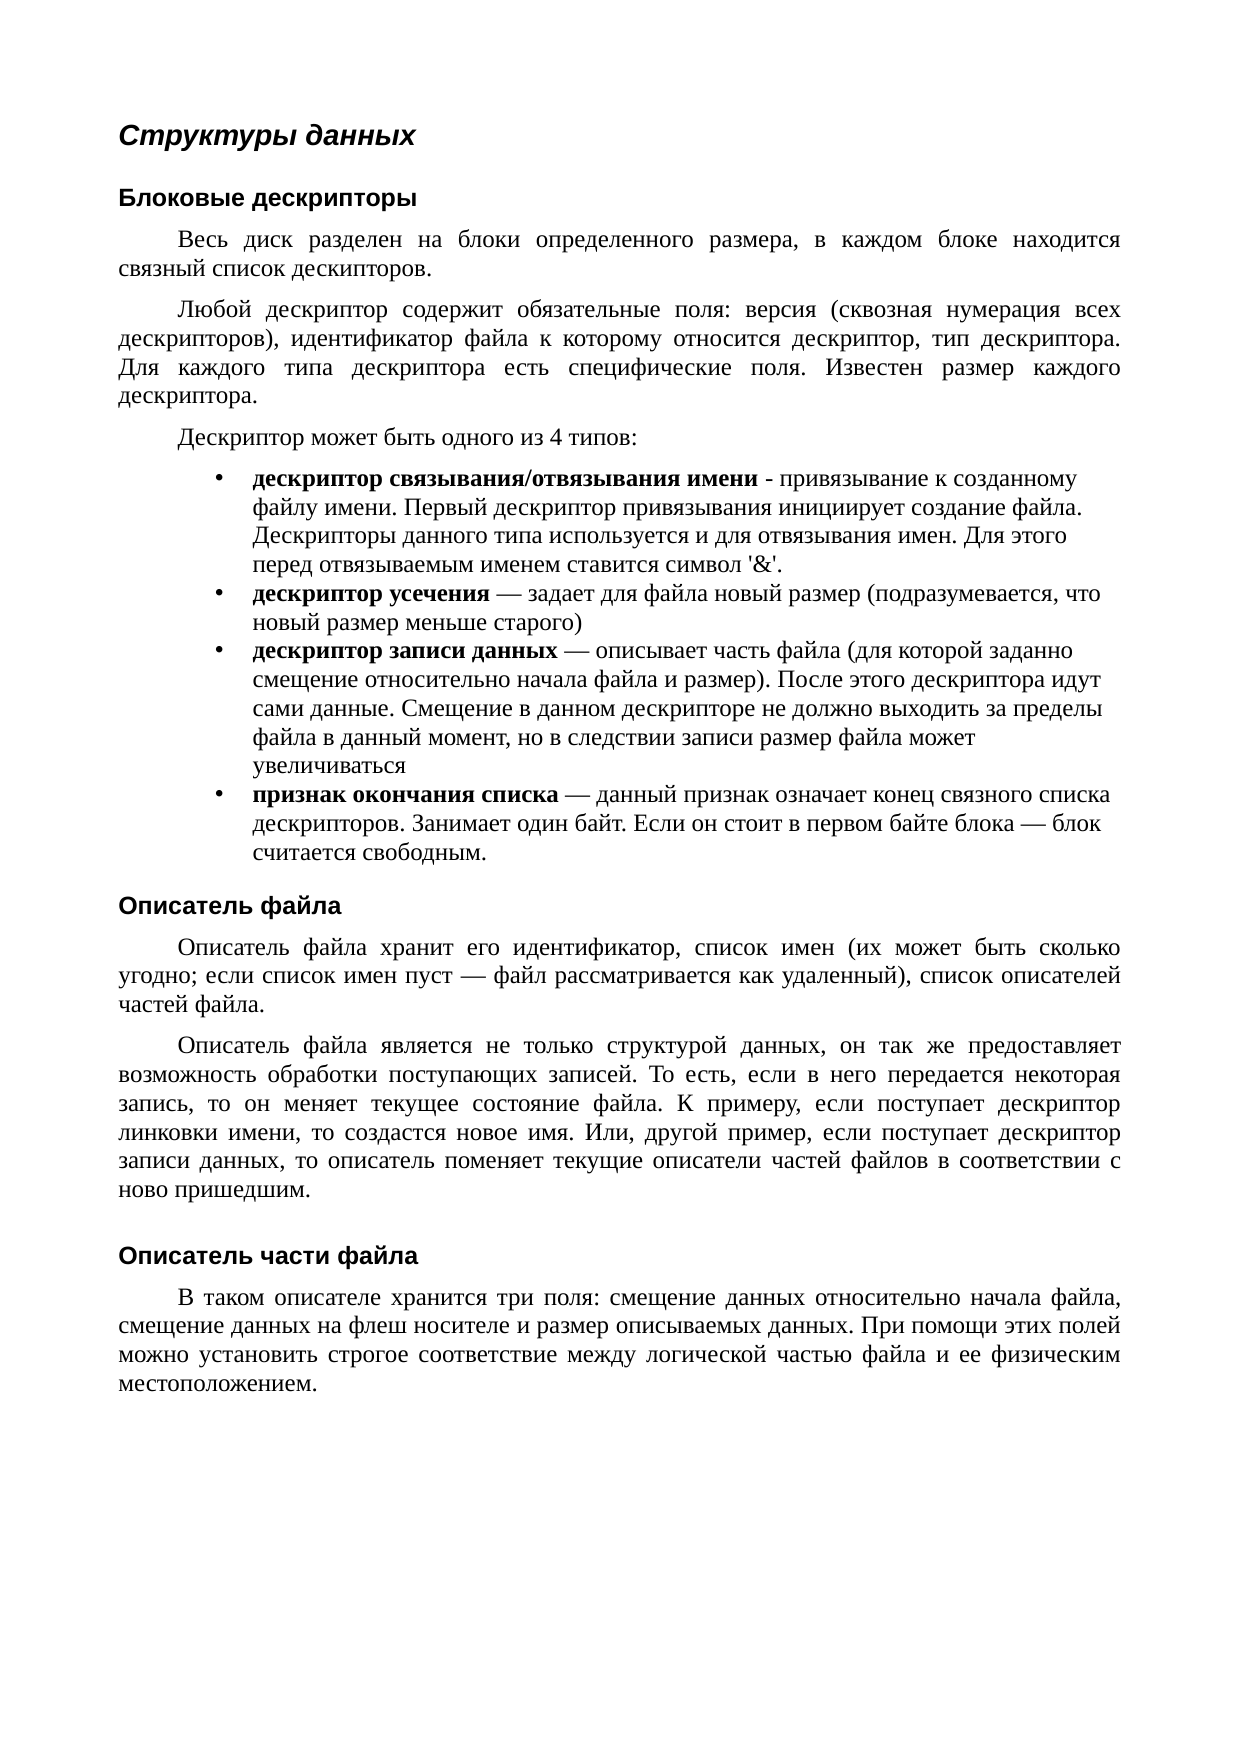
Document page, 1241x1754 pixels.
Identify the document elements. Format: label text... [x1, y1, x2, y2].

text Описатель файла хранит его идентификатор, список имен (их может быть сколько угодно; если список имен пуст — файл рассматривается как удаленный), список описателей частей файла. [118, 932, 1122, 1018]
subtitle Структуры данных [118, 118, 1122, 152]
text Описатель файла является не только структурой данных, он так же предоставляет возможность обработки поступающих записей. То есть, если в него передается некоторая запись, то он меняет текущее состояние файла. К примеру, если поступает дескриптор линковки имени, то создастся новое имя. Или, другой пример, если поступает дескриптор записи данных, то описатель поменяет текущие описатели частей файлов в соответствии с ново пришедшим. [118, 1031, 1122, 1203]
list дескриптор записи данных — описывает часть файла (для которой заданно смещение относительно начала файла и размер). После этого дескриптора идут сами данные. Смещение в данном дескрипторе не должно выходить за пределы файла в данный момент, но в следствии записи размер файла может увеличиваться [215, 636, 1122, 779]
list признак окончания списка — данный признак означает конец связного списка дескрипторов. Занимает один байт. Если он стоит в первом байте блока — блок считается свободным. [215, 779, 1122, 866]
list дескриптор связывания/отвязывания имени - привязывание к созданному файлу имени. Первый дескриптор привязывания инициирует создание файла. Дескрипторы данного типа используется и для отвязывания имен. Для этого перед отвязываемым именем ставится символ '&'. [215, 463, 1122, 578]
text Любой дескриптор содержит обязательные поля: версия (сквозная нумерация всех дескрипторов), идентификатор файла к которому относится дескриптор, тип дескриптора. Для каждого типа дескриптора есть специфические поля. Известен размер каждого дескриптора. [118, 294, 1122, 409]
text В таком описателе хранится три поля: смещение данных относительно начала файла, смещение данных на флеш носителе и размер описываемых данных. При помощи этих полей можно установить строгое соответствие между логической частью файла и ее физическим местоположением. [118, 1282, 1122, 1397]
subtitle Описатель части файла [118, 1241, 1122, 1269]
subtitle Блоковые дескрипторы [118, 183, 1122, 212]
subtitle Описатель файла [118, 891, 1122, 919]
text Весь диск разделен на блоки определенного размера, в каждом блоке находится связный список дескипторов. [118, 224, 1122, 282]
text Дескриптор может быть одного из 4 типов: [118, 422, 1122, 451]
list дескриптор усечения — задает для файла новый размер (подразумевается, что новый размер меньше старого) [215, 578, 1122, 636]
